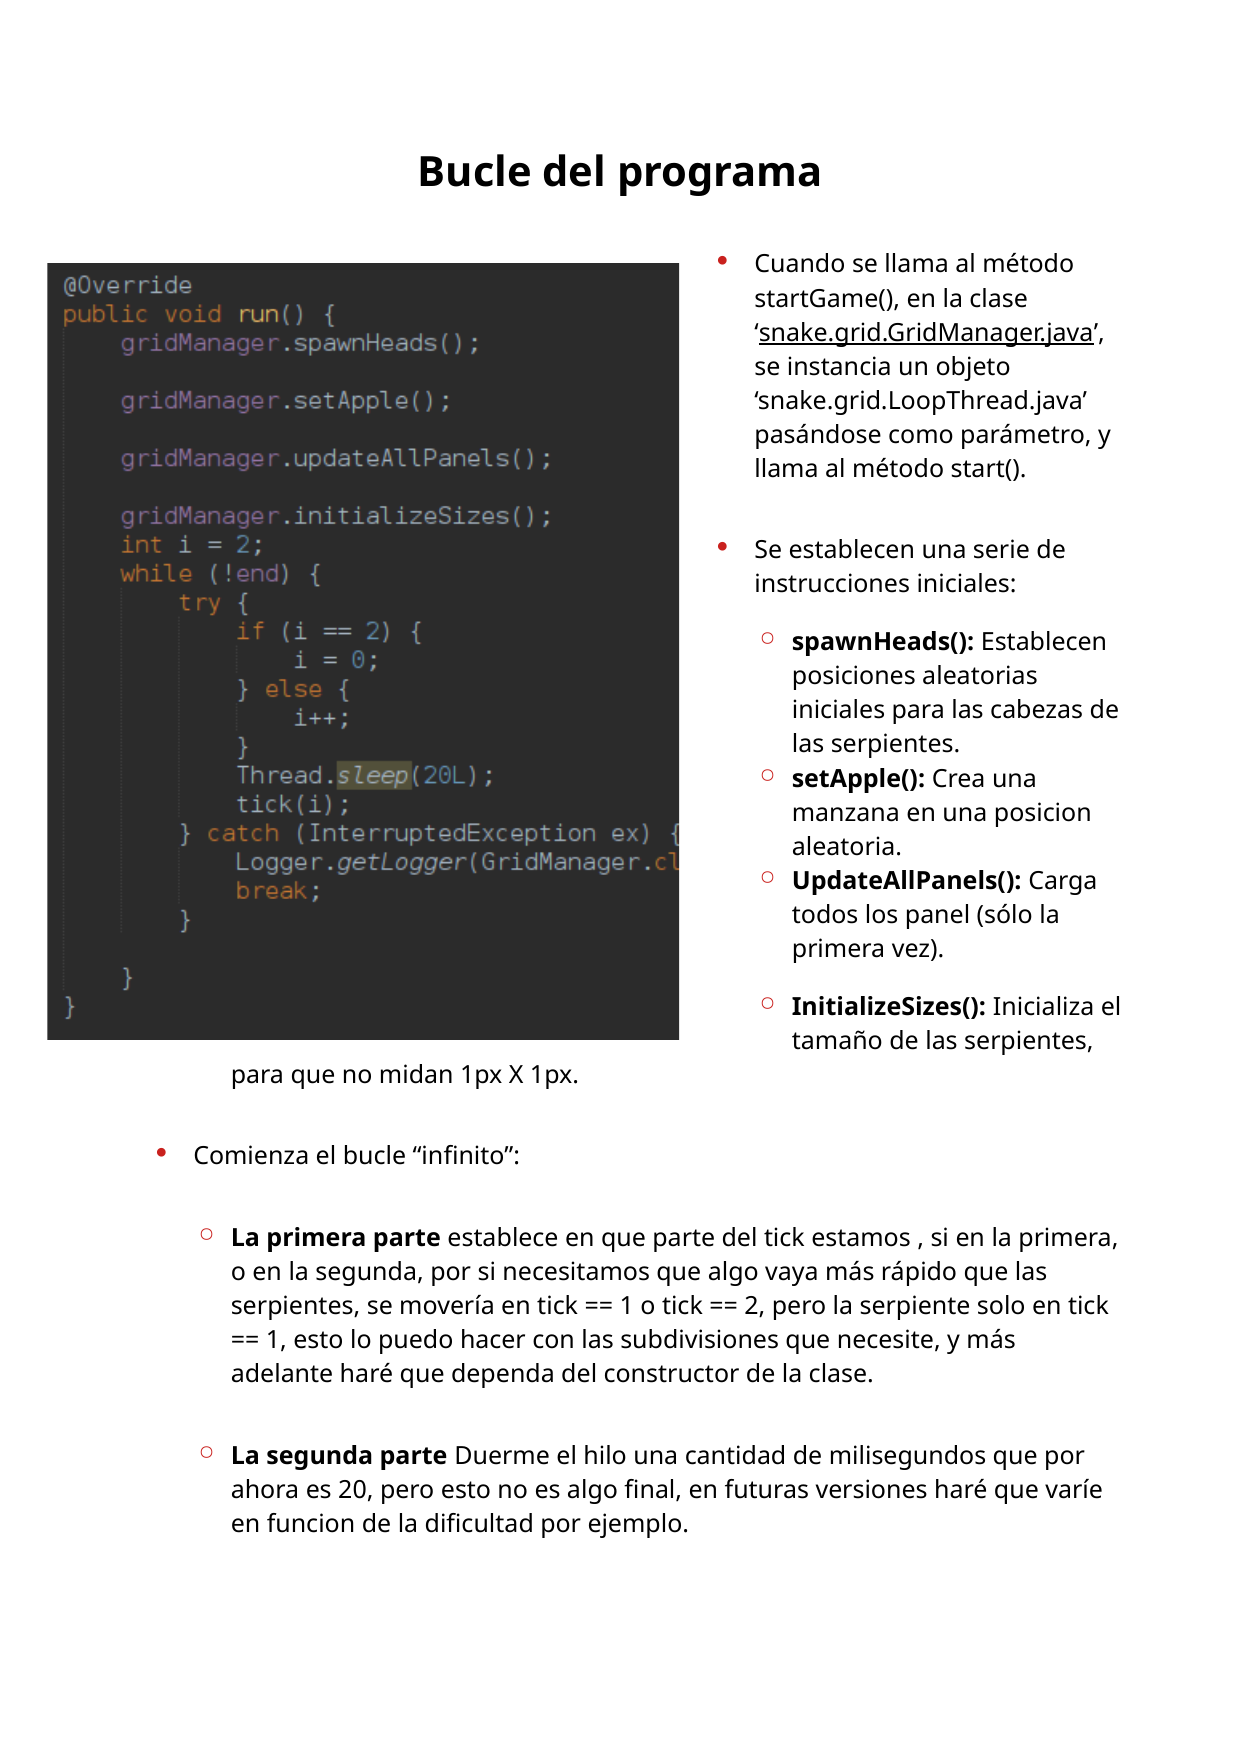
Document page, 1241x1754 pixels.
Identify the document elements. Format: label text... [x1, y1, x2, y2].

list La primera parte establece en que parte del tick estamos , si en la primera, o en la segunda, por si necesitamos que algo vaya más rápido que las serpientes, se movería en tick == 1 o tick == 2, pero la serpiente solo en tick == 1, esto lo puedo hacer con las subdivisiones que necesite, y más adelante haré que dependa del constructor de la clase. [193, 1219, 1122, 1390]
list La segunda parte Duerme el hilo una cantidad de milisegundos que por ahora es 20, pero esto no es algo final, en futuras versiones haré que varíe en funcion de la dificultad por ejemplo. [193, 1437, 1122, 1539]
list Se establecen una serie de instrucciones iniciales: [680, 532, 1122, 600]
list spawnHeads(): Establecen posiciones aleatorias iniciales para las cabezas de las serpientes. [680, 624, 1122, 760]
list Comienza el bucle “infinito”: [156, 1138, 1122, 1172]
picture [47, 263, 680, 1040]
text Bucle del programa [118, 142, 1122, 199]
list setApple(): Crea una manzana en una posicion aleatoria. [680, 760, 1122, 862]
list UpdateAllPanels(): Carga todos los panel (sólo la primera vez). [680, 862, 1122, 964]
list Cuando se llama al método startGame(), en la clase ‘snake.grid.GridManager.java’, se instancia un objeto ‘snake.grid.LoopThread.java’ pasándose como parámetro, y llama al método start(). [156, 246, 1122, 484]
list InitializeSizes(): Inicializa el tamaño de las serpientes, para que no midan 1px X 1px. [193, 988, 1122, 1091]
